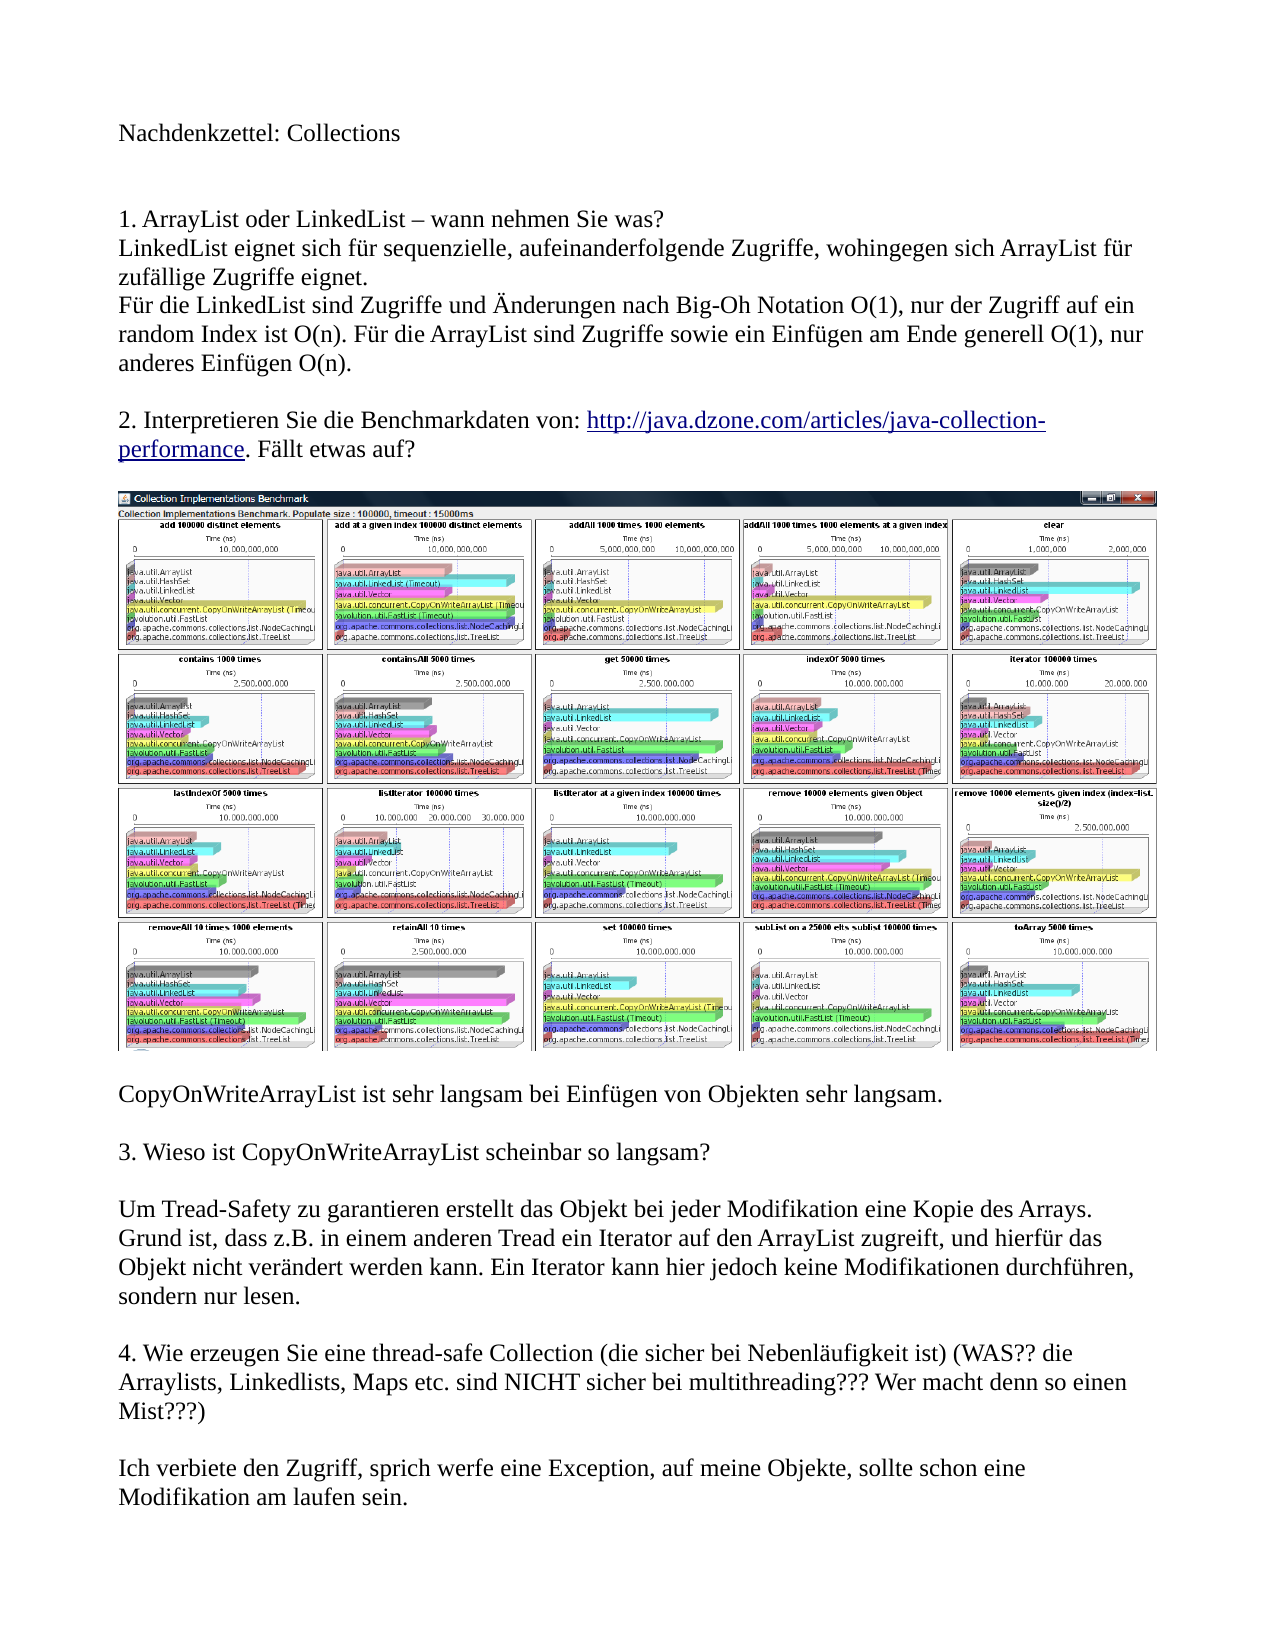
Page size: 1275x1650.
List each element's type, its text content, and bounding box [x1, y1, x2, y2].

text 1. ArrayList oder LinkedList – wann nehmen Sie was? [118, 204, 1157, 233]
text 3. Wieso ist CopyOnWriteArrayList scheinbar so langsam? [118, 1137, 1157, 1166]
text Um Tread-Safety zu garantieren erstellt das Objekt bei jeder Modifikation eine Kopie des Arrays. Grund ist, dass z.B. in einem anderen Tread ein Iterator auf den ArrayList zugreift, und hierfür das Objekt nicht verändert werden kann. Ein Iterator kann hier jedoch keine Modifikationen durchführen, sondern nur lesen. [118, 1194, 1157, 1309]
text CopyOnWriteArrayList ist sehr langsam bei Einfügen von Objekten sehr langsam. [118, 1079, 1157, 1108]
text Nachdenkzettel: Collections [118, 118, 1157, 147]
text LinkedList eignet sich für sequenzielle, aufeinanderfolgende Zugriffe, wohingegen sich ArrayList für zufällige Zugriffe eignet. [118, 233, 1157, 291]
text Ich verbiete den Zugriff, sprich werfe eine Exception, auf meine Objekte, sollte schon eine Modifikation am laufen sein. [118, 1453, 1157, 1511]
text 4. Wie erzeugen Sie eine thread-safe Collection (die sicher bei Nebenläufigkeit ist) (WAS?? die Arraylists, Linkedlists, Maps etc. sind NICHT sicher bei multithreading??? Wer macht denn so einen Mist???) [118, 1338, 1157, 1424]
text Für die LinkedList sind Zugriffe und Änderungen nach Big-Oh Notation O(1), nur der Zugriff auf ein random Index ist O(n). Für die ArrayList sind Zugriffe sowie ein Einfügen am Ende generell O(1), nur anderes Einfügen O(n). [118, 291, 1157, 377]
text 2. Interpretieren Sie die Benchmarkdaten von: http://java.dzone.com/articles/java-collection-performance. Fällt etwas auf? [118, 406, 1157, 463]
